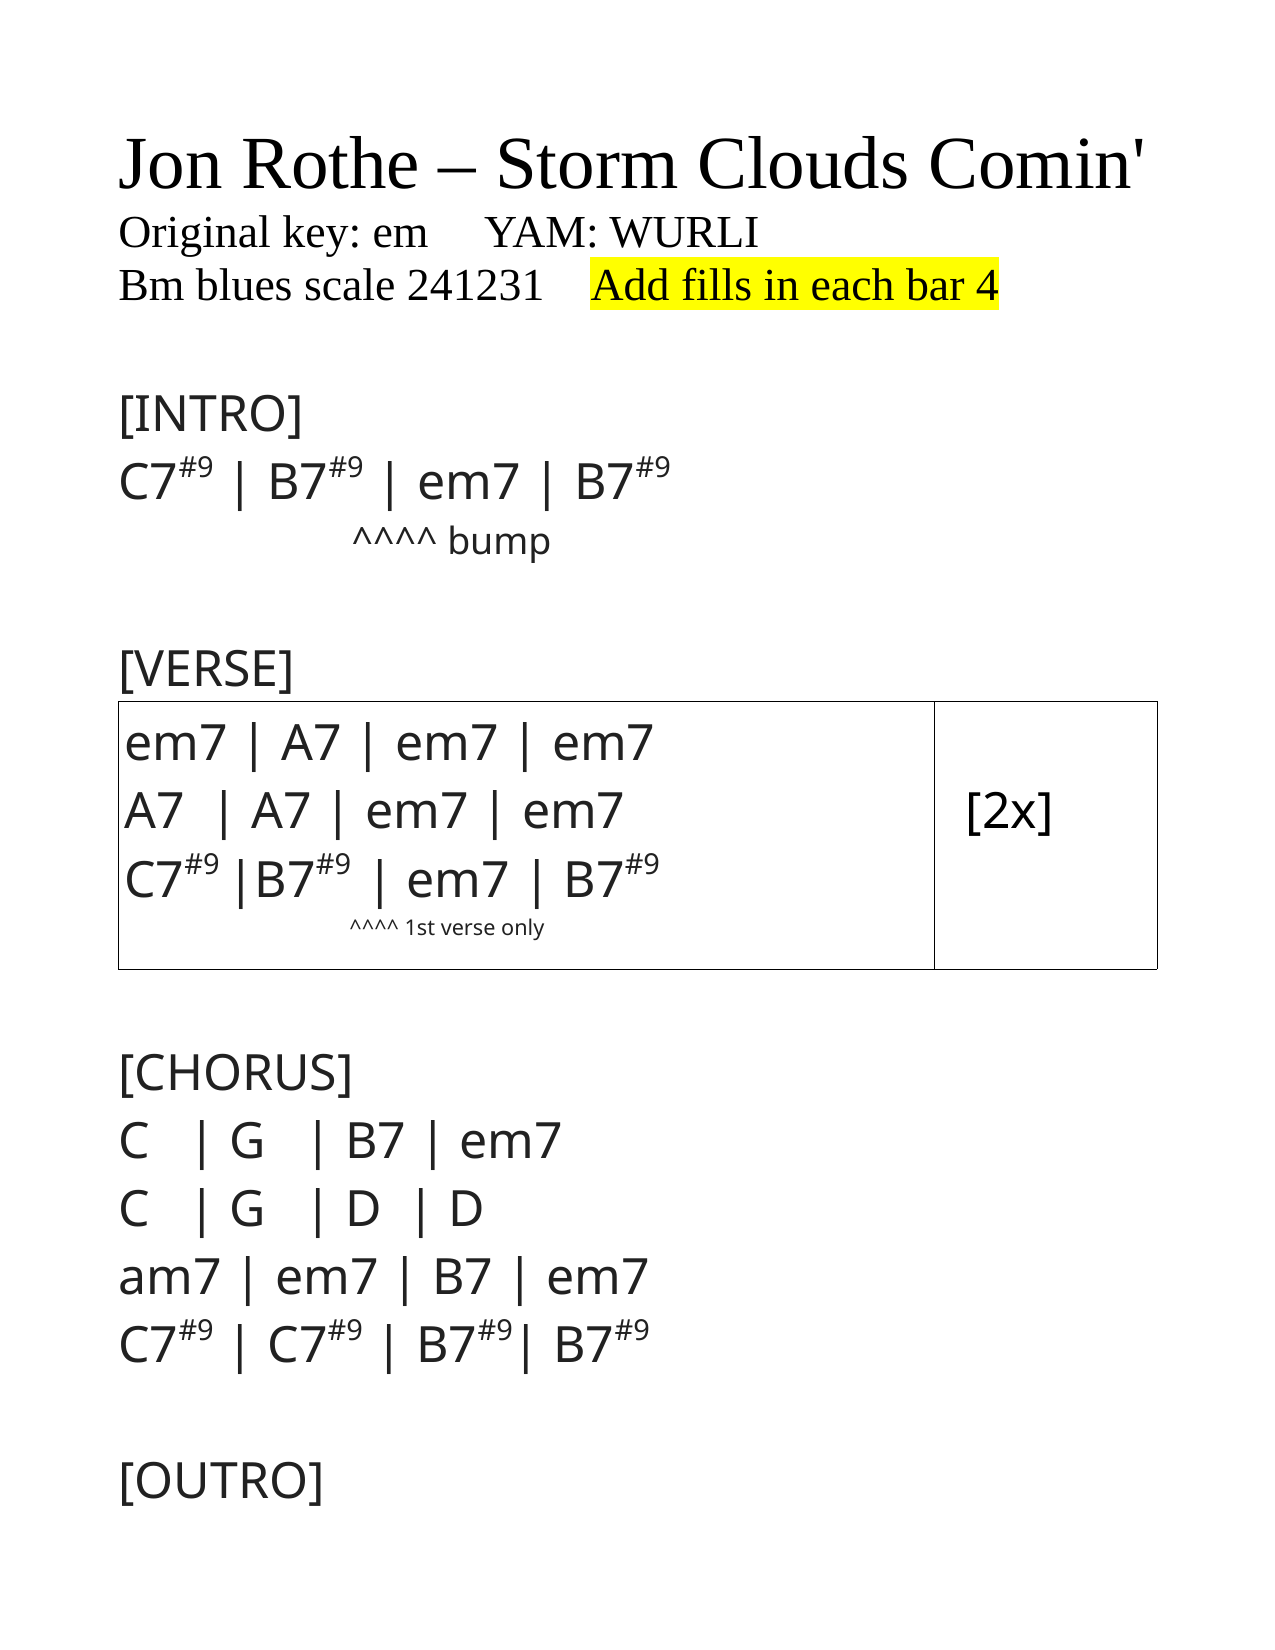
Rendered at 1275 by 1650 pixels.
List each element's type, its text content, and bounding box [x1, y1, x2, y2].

text C7#9 | C7#9 | B7#9| B7#9 [118, 1309, 1157, 1377]
text Bm blues scale 241231 Add fills in each bar 4 [118, 257, 1157, 310]
text [CHORUS] [118, 1037, 1157, 1105]
text Original key: em YAM: WURLI [118, 204, 1157, 257]
text [INTRO] [118, 378, 1157, 446]
text Jon Rothe – Storm Clouds Comin' [118, 118, 1157, 204]
text C7#9 | B7#9 | em7 | B7#9 [118, 446, 1157, 514]
text am7 | em7 | B7 | em7 [118, 1241, 1157, 1309]
text ^^^^ bump [118, 514, 1157, 565]
text [OUTRO] [118, 1445, 1157, 1513]
text C | G | B7 | em7 [118, 1105, 1157, 1173]
table_header em7 | A7 | em7 | em7 A7 | A7 | em7 | em7 C7#9 |B7#9 | em7 | B7#9 ^^^^ 1st verse only [119, 702, 934, 968]
table_header [2x] [935, 702, 1157, 968]
text [VERSE] [118, 633, 1157, 701]
text C | G | D | D [118, 1173, 1157, 1241]
